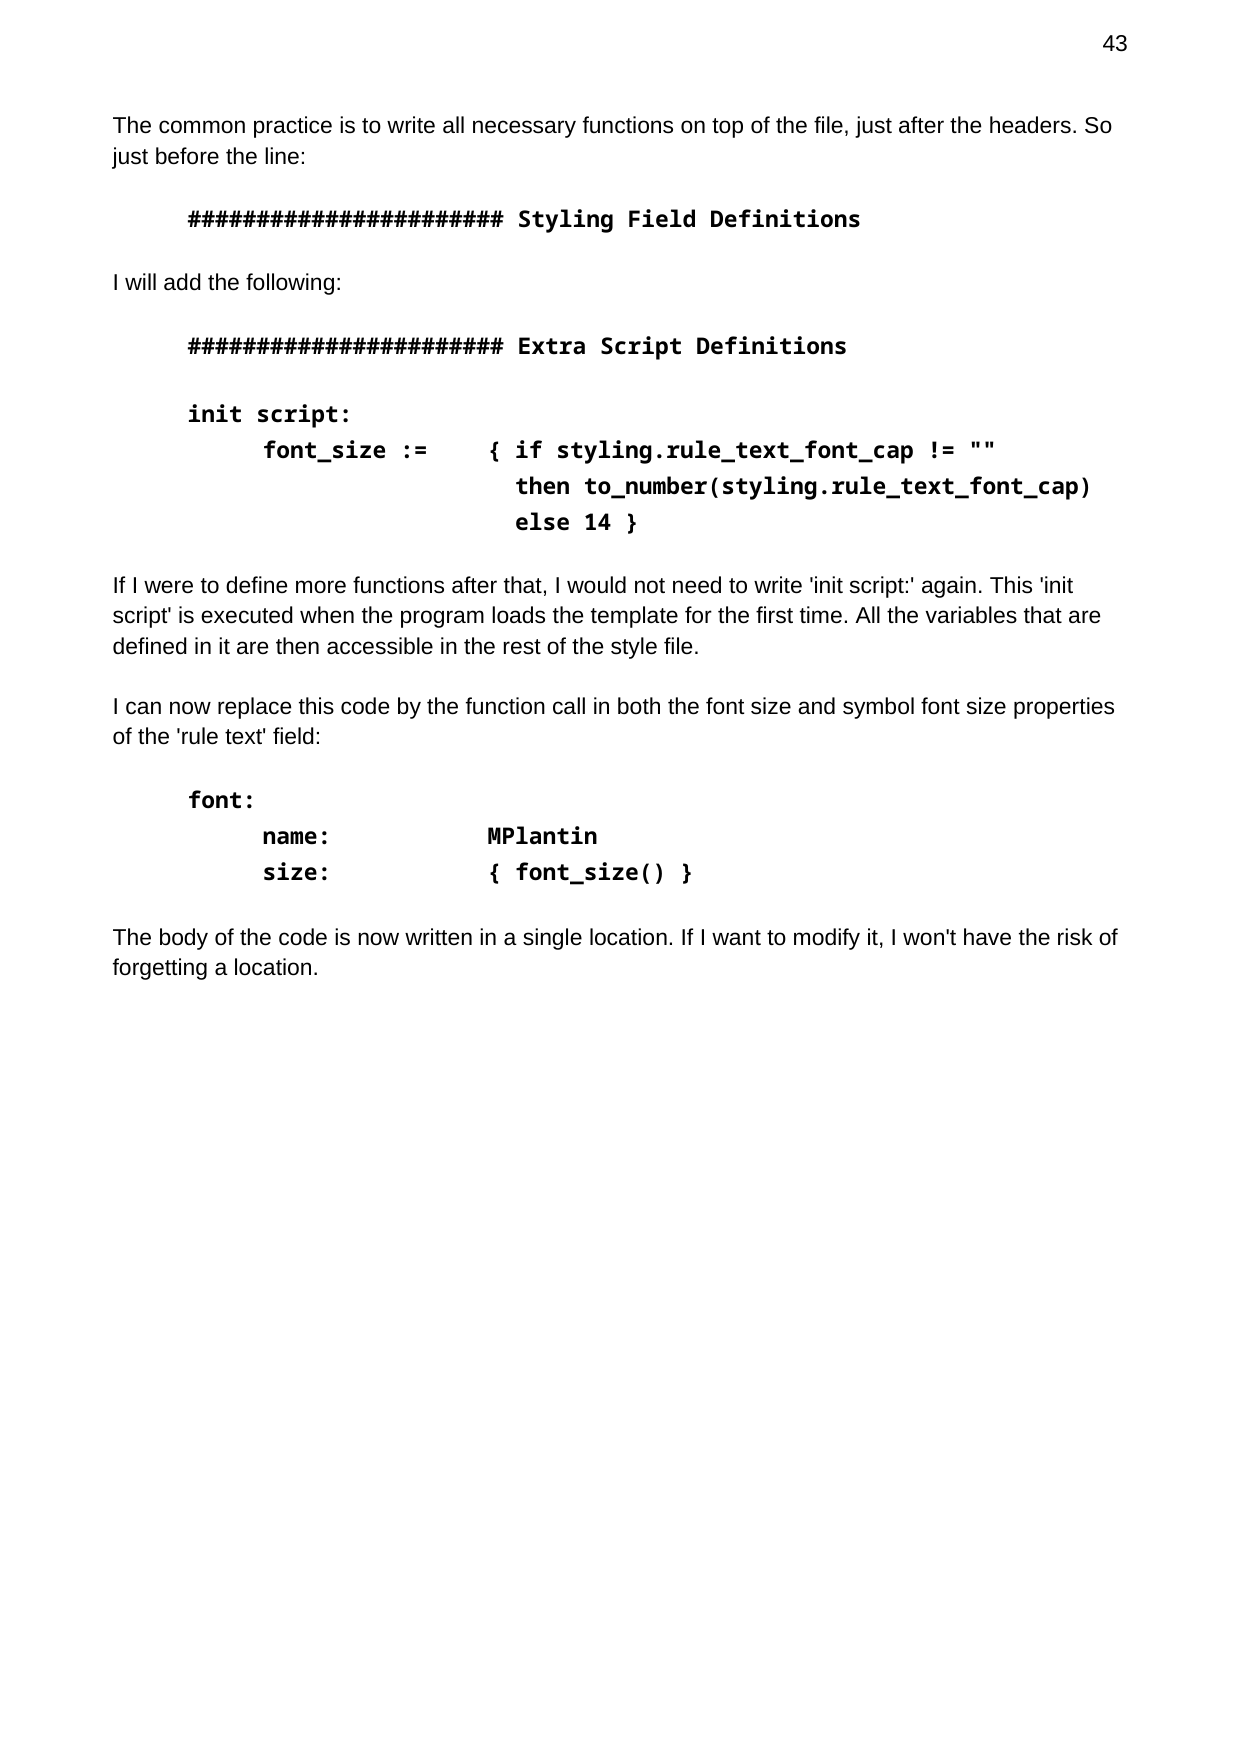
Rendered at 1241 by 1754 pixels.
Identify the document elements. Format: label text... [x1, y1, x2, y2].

text font: [112, 784, 1128, 815]
text font_size := { if styling.rule_text_font_cap != "" [112, 434, 1128, 465]
text The common practice is to write all necessary functions on top of the file, just after the headers. So just before the line: [112, 112, 1128, 169]
text else 14 } [112, 506, 1128, 537]
text ####################### Styling Field Definitions [112, 203, 1128, 234]
text init script: [112, 398, 1128, 429]
text name: MPlantin [112, 819, 1128, 851]
text ####################### Extra Script Definitions [112, 330, 1128, 361]
text I will add the following: [112, 269, 1128, 296]
text size: { font_size() } [112, 856, 1128, 887]
text then to_number(styling.rule_text_font_cap) [112, 470, 1128, 501]
text If I were to define more functions after that, I would not need to write 'init script:' again. This 'init script' is executed when the program loads the template for the first time. All the variables that are defined in it are then accessible in the rest of the style file. [112, 572, 1128, 659]
text I can now replace this code by the function call in both the font size and symbol font size properties of the 'rule text' field: [112, 693, 1128, 749]
text The body of the code is now written in a single location. If I want to modify it, I won't have the risk of forgetting a location. [112, 924, 1128, 981]
